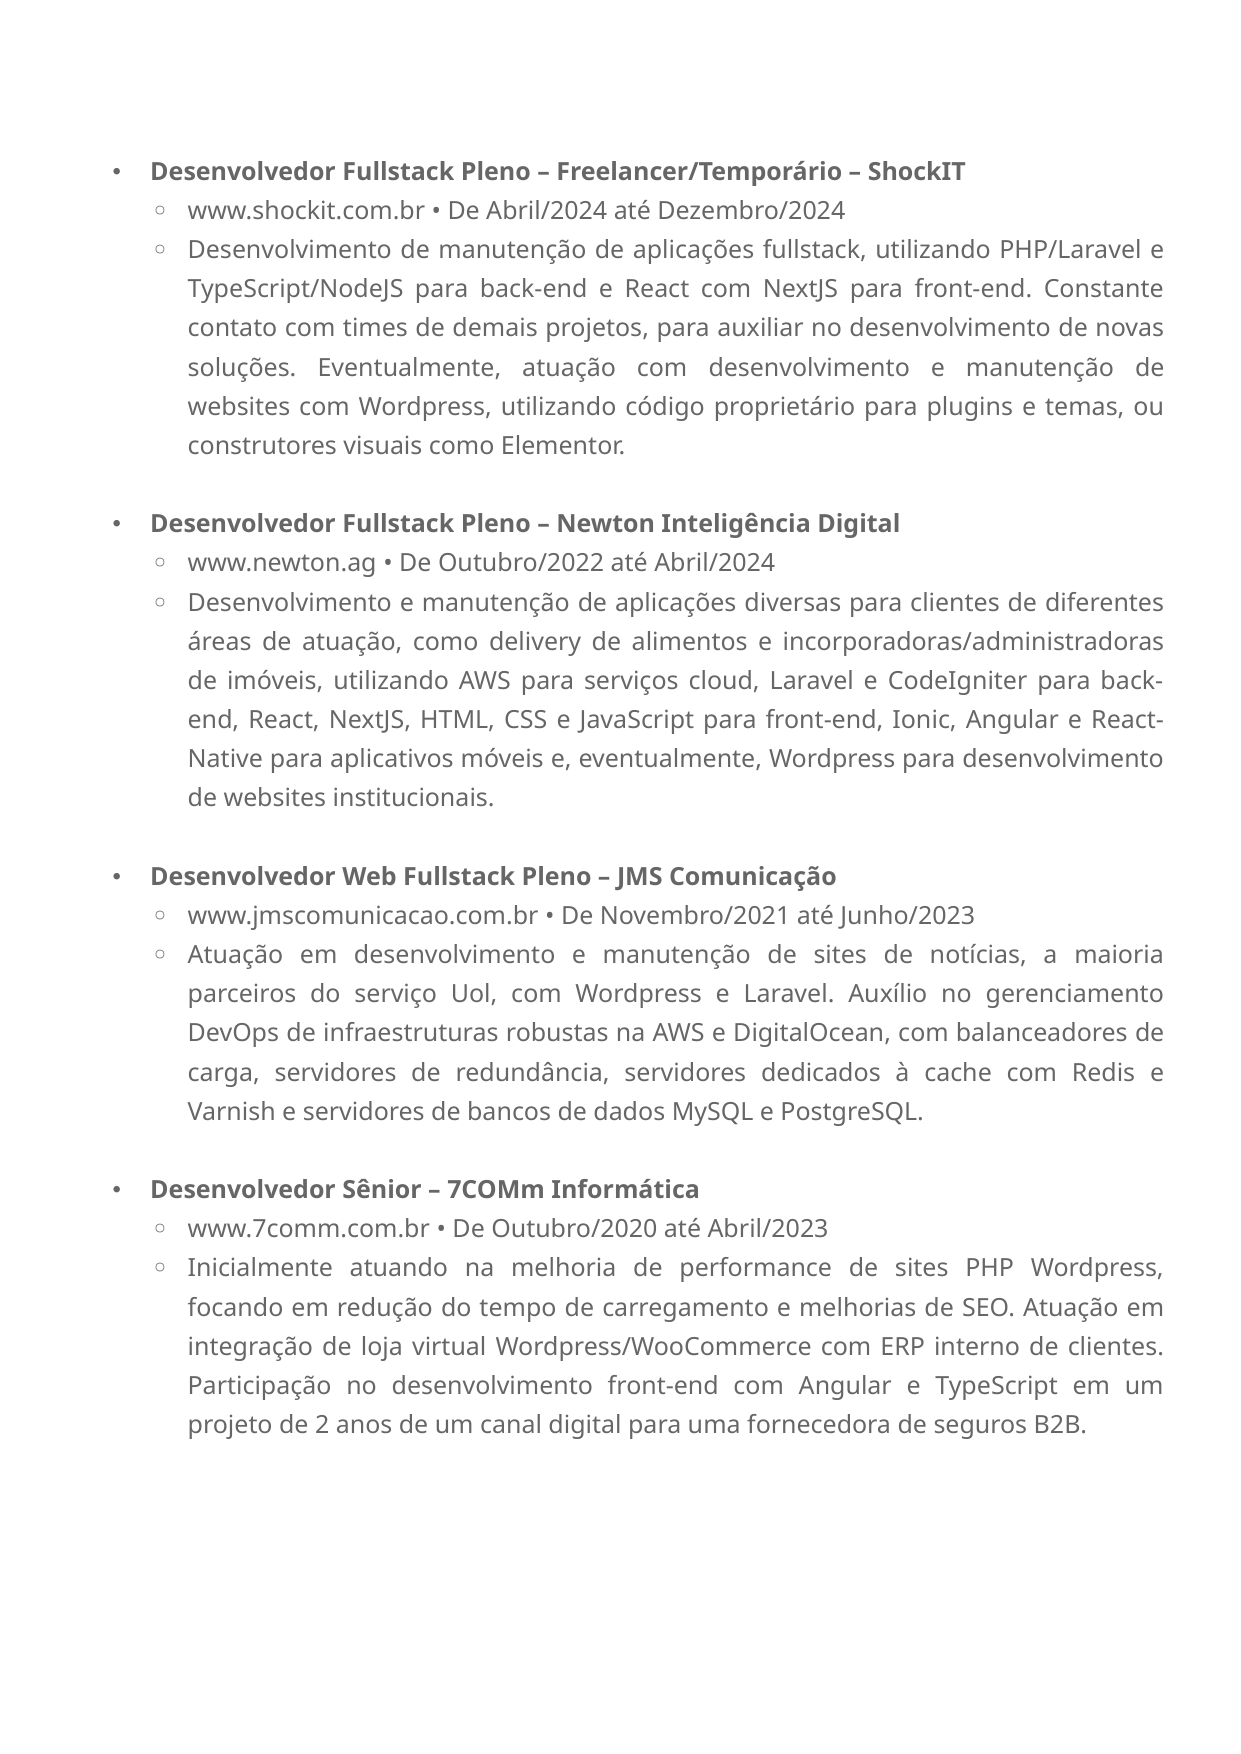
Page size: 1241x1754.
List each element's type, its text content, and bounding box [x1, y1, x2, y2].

list Desenvolvedor Fullstack Pleno – Newton Inteligência Digital [112, 506, 1165, 540]
list Desenvolvimento e manutenção de aplicações diversas para clientes de diferentes áreas de atuação, como delivery de alimentos e incorporadoras/administradoras de imóveis, utilizando AWS para serviços cloud, Laravel e CodeIgniter para back-end, React, NextJS, HTML, CSS e JavaScript para front-end, Ionic, Angular e React-Native para aplicativos móveis e, eventualmente, Wordpress para desenvolvimento de websites institucionais. [150, 584, 1165, 814]
list Desenvolvedor Sênior – 7COMm Informática [112, 1172, 1165, 1206]
list www.shockit.com.br • De Abril/2024 até Dezembro/2024 [150, 192, 1165, 227]
list Inicialmente atuando na melhoria de performance de sites PHP Wordpress, focando em redução do tempo de carregamento e melhorias de SEO. Atuação em integração de loja virtual Wordpress/WooCommerce com ERP interno de clientes. Participação no desenvolvimento front-end com Angular e TypeScript em um projeto de 2 anos de um canal digital para uma fornecedora de seguros B2B. [150, 1250, 1165, 1441]
list www.newton.ag • De Outubro/2022 até Abril/2024 [150, 545, 1165, 579]
list Desenvolvedor Web Fullstack Pleno – JMS Comunicação [112, 858, 1165, 892]
list Desenvolvimento de manutenção de aplicações fullstack, utilizando PHP/Laravel e TypeScript/NodeJS para back-end e React com NextJS para front-end. Constante contato com times de demais projetos, para auxiliar no desenvolvimento de novas soluções. Eventualmente, atuação com desenvolvimento e manutenção de websites com Wordpress, utilizando código proprietário para plugins e temas, ou construtores visuais como Elementor. [150, 232, 1165, 462]
list Atuação em desenvolvimento e manutenção de sites de notícias, a maioria parceiros do serviço Uol, com Wordpress e Laravel. Auxílio no gerenciamento DevOps de infraestruturas robustas na AWS e DigitalOcean, com balanceadores de carga, servidores de redundância, servidores dedicados à cache com Redis e Varnish e servidores de bancos de dados MySQL e PostgreSQL. [150, 937, 1165, 1127]
list www.7comm.com.br • De Outubro/2020 até Abril/2023 [150, 1211, 1165, 1245]
list Desenvolvedor Fullstack Pleno – Freelancer/Temporário – ShockIT [112, 153, 1165, 187]
list www.jmscomunicacao.com.br • De Novembro/2021 até Junho/2023 [150, 897, 1165, 932]
